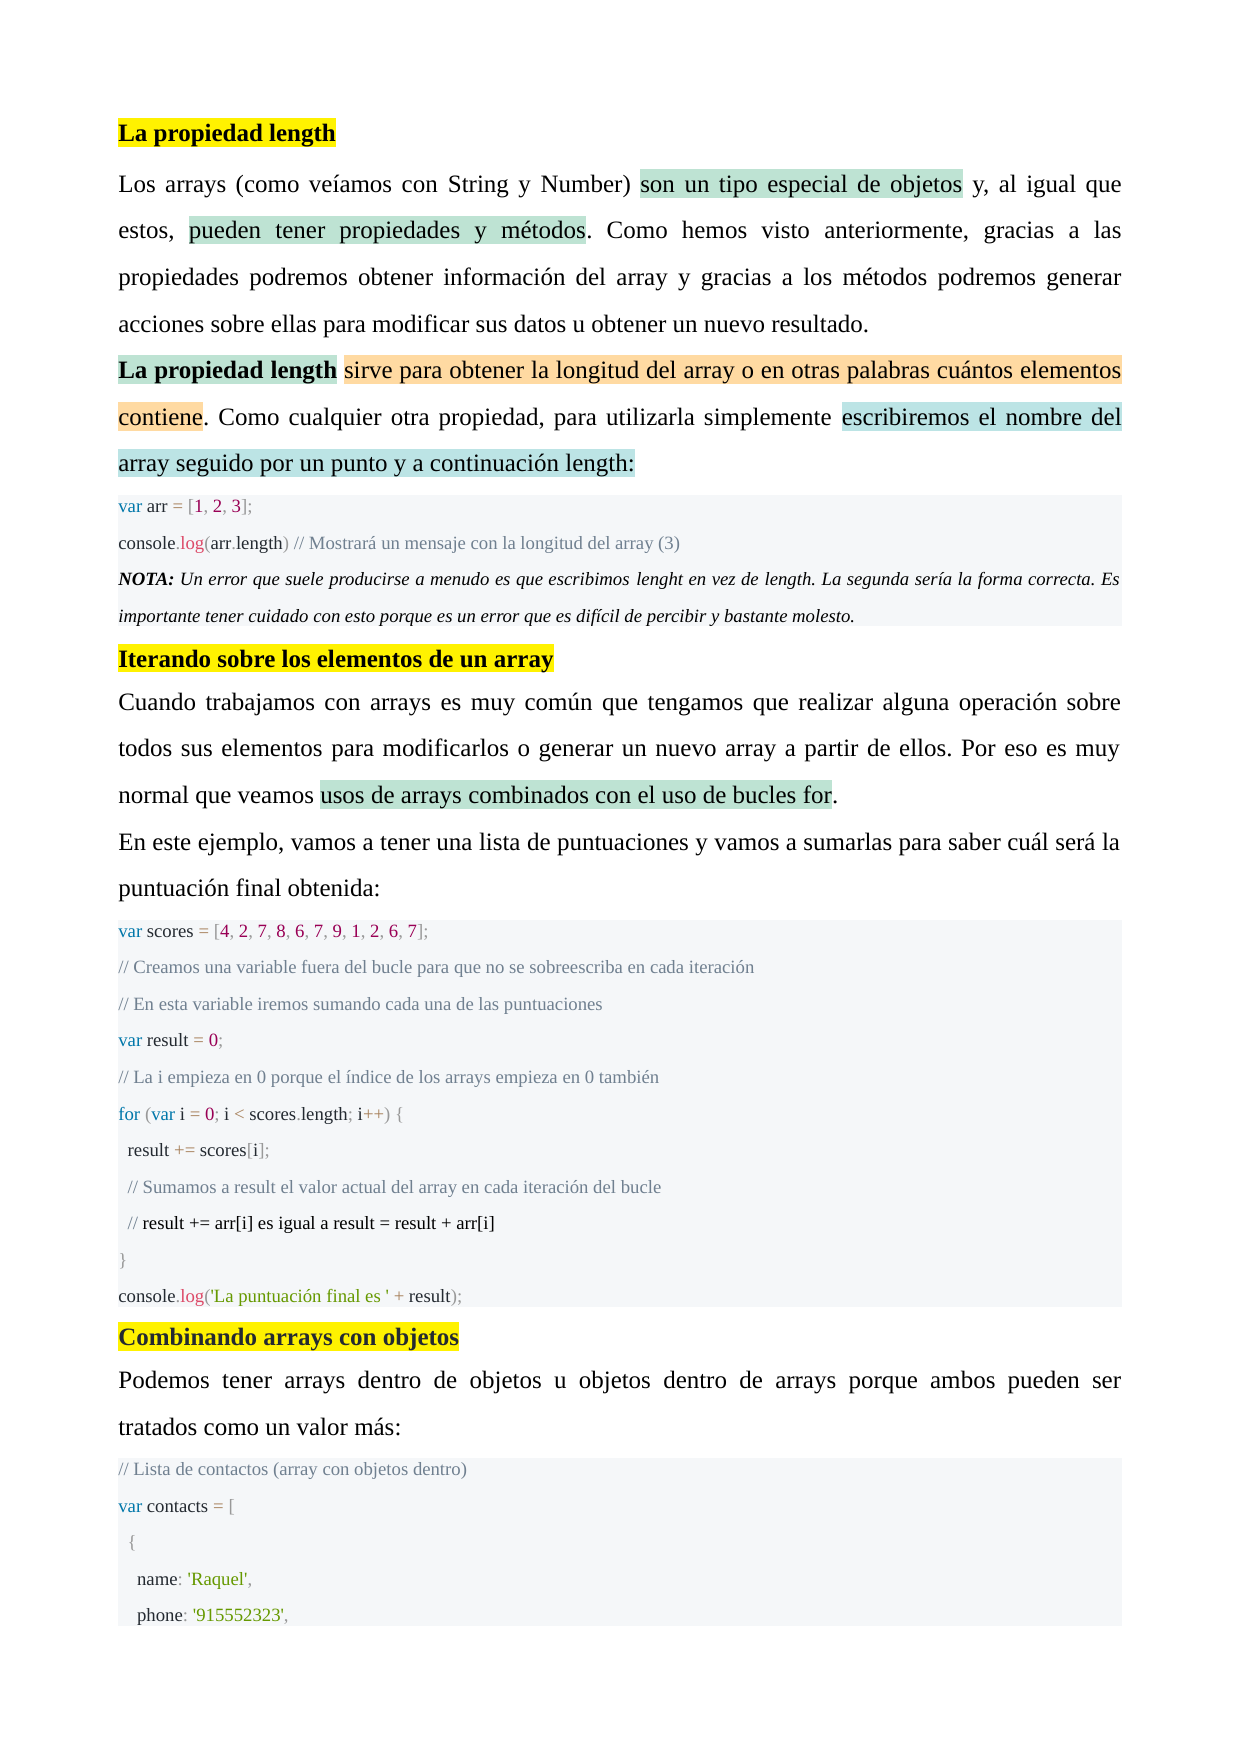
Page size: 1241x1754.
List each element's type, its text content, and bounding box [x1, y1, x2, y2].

text ​// La i empieza en 0 porque el índice de los arrays empieza en 0 también [118, 1066, 1122, 1087]
text } [118, 1249, 1122, 1270]
text ​console.log('La puntuación final es ' + result); [118, 1285, 1122, 1307]
subtitle Combinando arrays con objetos [118, 1322, 1122, 1351]
text Podemos tener arrays dentro de objetos u objetos dentro de arrays porque ambos pueden ser tratados como un valor más: [118, 1365, 1122, 1440]
text La propiedad length sirve para obtener la longitud del array o en otras palabras cuántos elementos contiene. Como cualquier otra propiedad, para utilizarla simplemente escribiremos el nombre del array seguido por un punto y a continuación length: [118, 355, 1122, 477]
text for (var i = 0; i < scores.length; i++) { [118, 1102, 1122, 1124]
text // result += arr[i] es igual a result = result + arr[i] [118, 1212, 1122, 1234]
picture [133, 1111, 139, 1120]
subtitle Iterando sobre los elementos de un array [118, 644, 1122, 672]
text En este ejemplo, vamos a tener una lista de puntuaciones y vamos a sumarlas para saber cuál será la puntuación final obtenida: [118, 827, 1122, 902]
text // Sumamos a result el valor actual del array en cada iteración del bucle [118, 1176, 1122, 1197]
text ​// Creamos una variable fuera del bucle para que no se sobreescriba en cada iteración [118, 956, 1122, 978]
text result += scores[i]; [118, 1139, 1122, 1161]
text // Lista de contactos (array con objetos dentro) [118, 1458, 1122, 1480]
subtitle La propiedad length [118, 118, 1122, 147]
text { [118, 1531, 1122, 1553]
text name: 'Raquel', [118, 1568, 1122, 1589]
text ​console.log(arr.length) // Mostrará un mensaje con la longitud del array (3) [118, 532, 1122, 553]
text NOTA: Un error que suele producirse a menudo es que escribimos lenght en vez de length. La segunda sería la forma correcta. Es importante tener cuidado con esto porque es un error que es difícil de percibir y bastante molesto. [118, 568, 1122, 626]
text // En esta variable iremos sumando cada una de las puntuaciones [118, 993, 1122, 1014]
picture [168, 1111, 174, 1120]
text var scores = [4, 2, 7, 8, 6, 7, 9, 1, 2, 6, 7]; [118, 920, 1122, 941]
text var arr = [1, 2, 3]; [118, 495, 1122, 517]
text Los arrays (como veíamos con String y Number) son un tipo especial de objetos y, al igual que estos, pueden tener propiedades y métodos. Como hemos visto anteriormente, gracias a las propiedades podremos obtener información del array y gracias a los métodos podremos generar acciones sobre ellas para modificar sus datos u obtener un nuevo resultado. [118, 169, 1122, 337]
picture [119, 1110, 124, 1118]
text Cuando trabajamos con arrays es muy común que tengamos que realizar alguna operación sobre todos sus elementos para modificarlos o generar un nuevo array a partir de ellos. Por eso es muy normal que veamos usos de arrays combinados con el uso de bucles for. [118, 687, 1122, 809]
text var result = 0; [118, 1029, 1122, 1051]
text var contacts = [ [118, 1495, 1122, 1516]
text phone: '915552323', [118, 1604, 1122, 1626]
